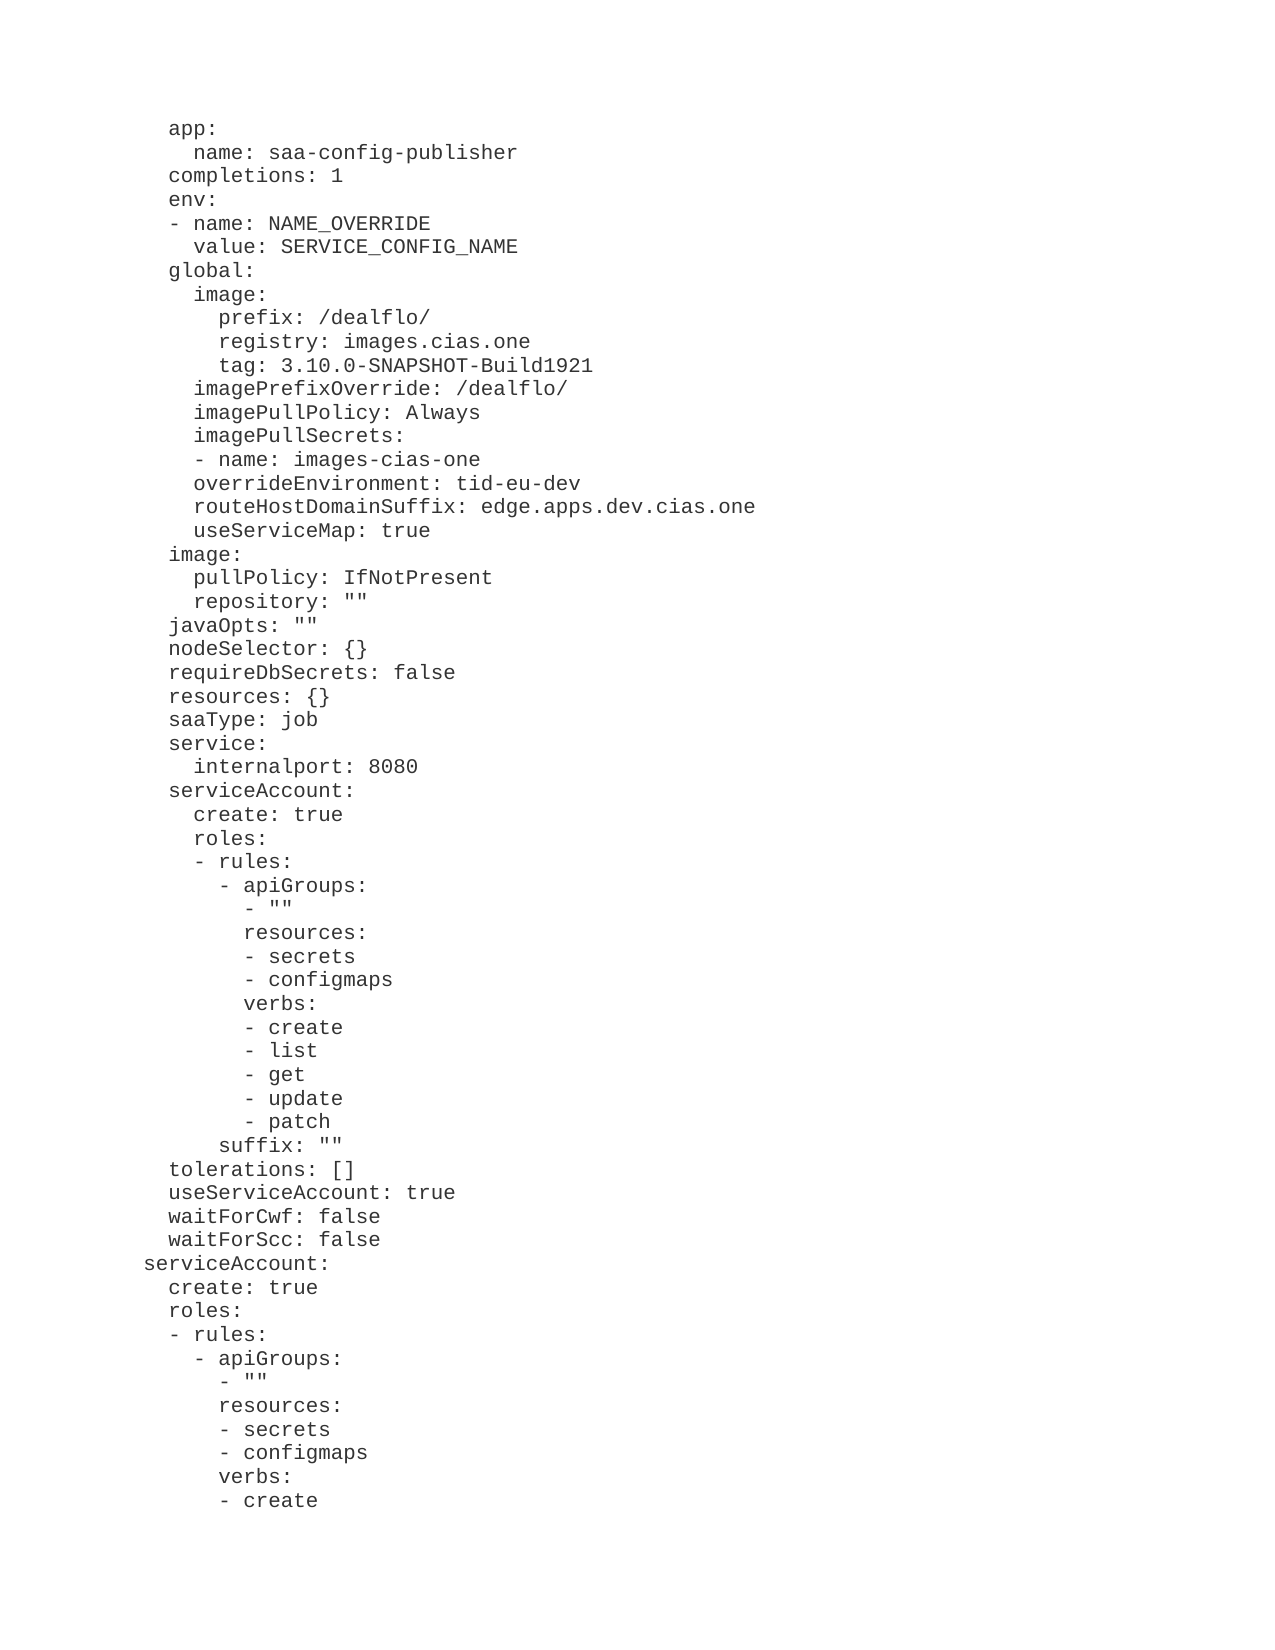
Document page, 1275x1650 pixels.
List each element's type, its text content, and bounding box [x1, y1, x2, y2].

text routeHostDomainSuffix: edge.apps.dev.cias.one [118, 496, 1157, 520]
text verbs: [118, 1466, 1157, 1489]
text - secrets [118, 946, 1157, 969]
text requireDbSecrets: false [118, 662, 1157, 686]
text - list [118, 1040, 1157, 1064]
text resources: {} [118, 686, 1157, 709]
text imagePrefixOverride: /dealflo/ [118, 378, 1157, 402]
text saaType: job [118, 709, 1157, 733]
text tolerations: [] [118, 1158, 1157, 1182]
text useServiceAccount: true [118, 1182, 1157, 1206]
text pullPolicy: IfNotPresent [118, 567, 1157, 591]
text repository: "" [118, 591, 1157, 615]
text - name: NAME_OVERRIDE [118, 213, 1157, 236]
text registry: images.cias.one [118, 331, 1157, 354]
text javaOpts: "" [118, 615, 1157, 638]
text - apiGroups: [118, 875, 1157, 898]
text internalport: 8080 [118, 757, 1157, 780]
text resources: [118, 1395, 1157, 1419]
text - rules: [118, 1324, 1157, 1348]
text - rules: [118, 851, 1157, 875]
text value: SERVICE_CONFIG_NAME [118, 236, 1157, 260]
text - configmaps [118, 1442, 1157, 1466]
text tag: 3.10.0-SNAPSHOT-Build1921 [118, 354, 1157, 378]
text image: [118, 544, 1157, 567]
text app: [118, 118, 1157, 142]
text prefix: /dealflo/ [118, 307, 1157, 331]
text name: saa-config-publisher [118, 142, 1157, 165]
text - "" [118, 1371, 1157, 1395]
text completions: 1 [118, 165, 1157, 189]
text imagePullSecrets: [118, 426, 1157, 449]
text roles: [118, 827, 1157, 851]
text roles: [118, 1300, 1157, 1324]
text serviceAccount: [118, 1253, 1157, 1277]
text - create [118, 1017, 1157, 1040]
text - name: images-cias-one [118, 449, 1157, 473]
text global: [118, 260, 1157, 284]
text - patch [118, 1111, 1157, 1135]
text - "" [118, 898, 1157, 922]
text image: [118, 284, 1157, 307]
text - get [118, 1064, 1157, 1088]
text verbs: [118, 993, 1157, 1017]
text - secrets [118, 1419, 1157, 1442]
text create: true [118, 1277, 1157, 1300]
text service: [118, 733, 1157, 757]
text waitForScc: false [118, 1229, 1157, 1253]
text imagePullPolicy: Always [118, 402, 1157, 426]
text waitForCwf: false [118, 1206, 1157, 1229]
text - update [118, 1088, 1157, 1111]
text useServiceMap: true [118, 520, 1157, 544]
text create: true [118, 804, 1157, 827]
text nodeSelector: {} [118, 638, 1157, 662]
text serviceAccount: [118, 780, 1157, 804]
text overrideEnvironment: tid-eu-dev [118, 473, 1157, 496]
text - apiGroups: [118, 1348, 1157, 1371]
text env: [118, 189, 1157, 213]
text suffix: "" [118, 1135, 1157, 1158]
text - create [118, 1489, 1157, 1513]
text - configmaps [118, 969, 1157, 993]
text resources: [118, 922, 1157, 946]
